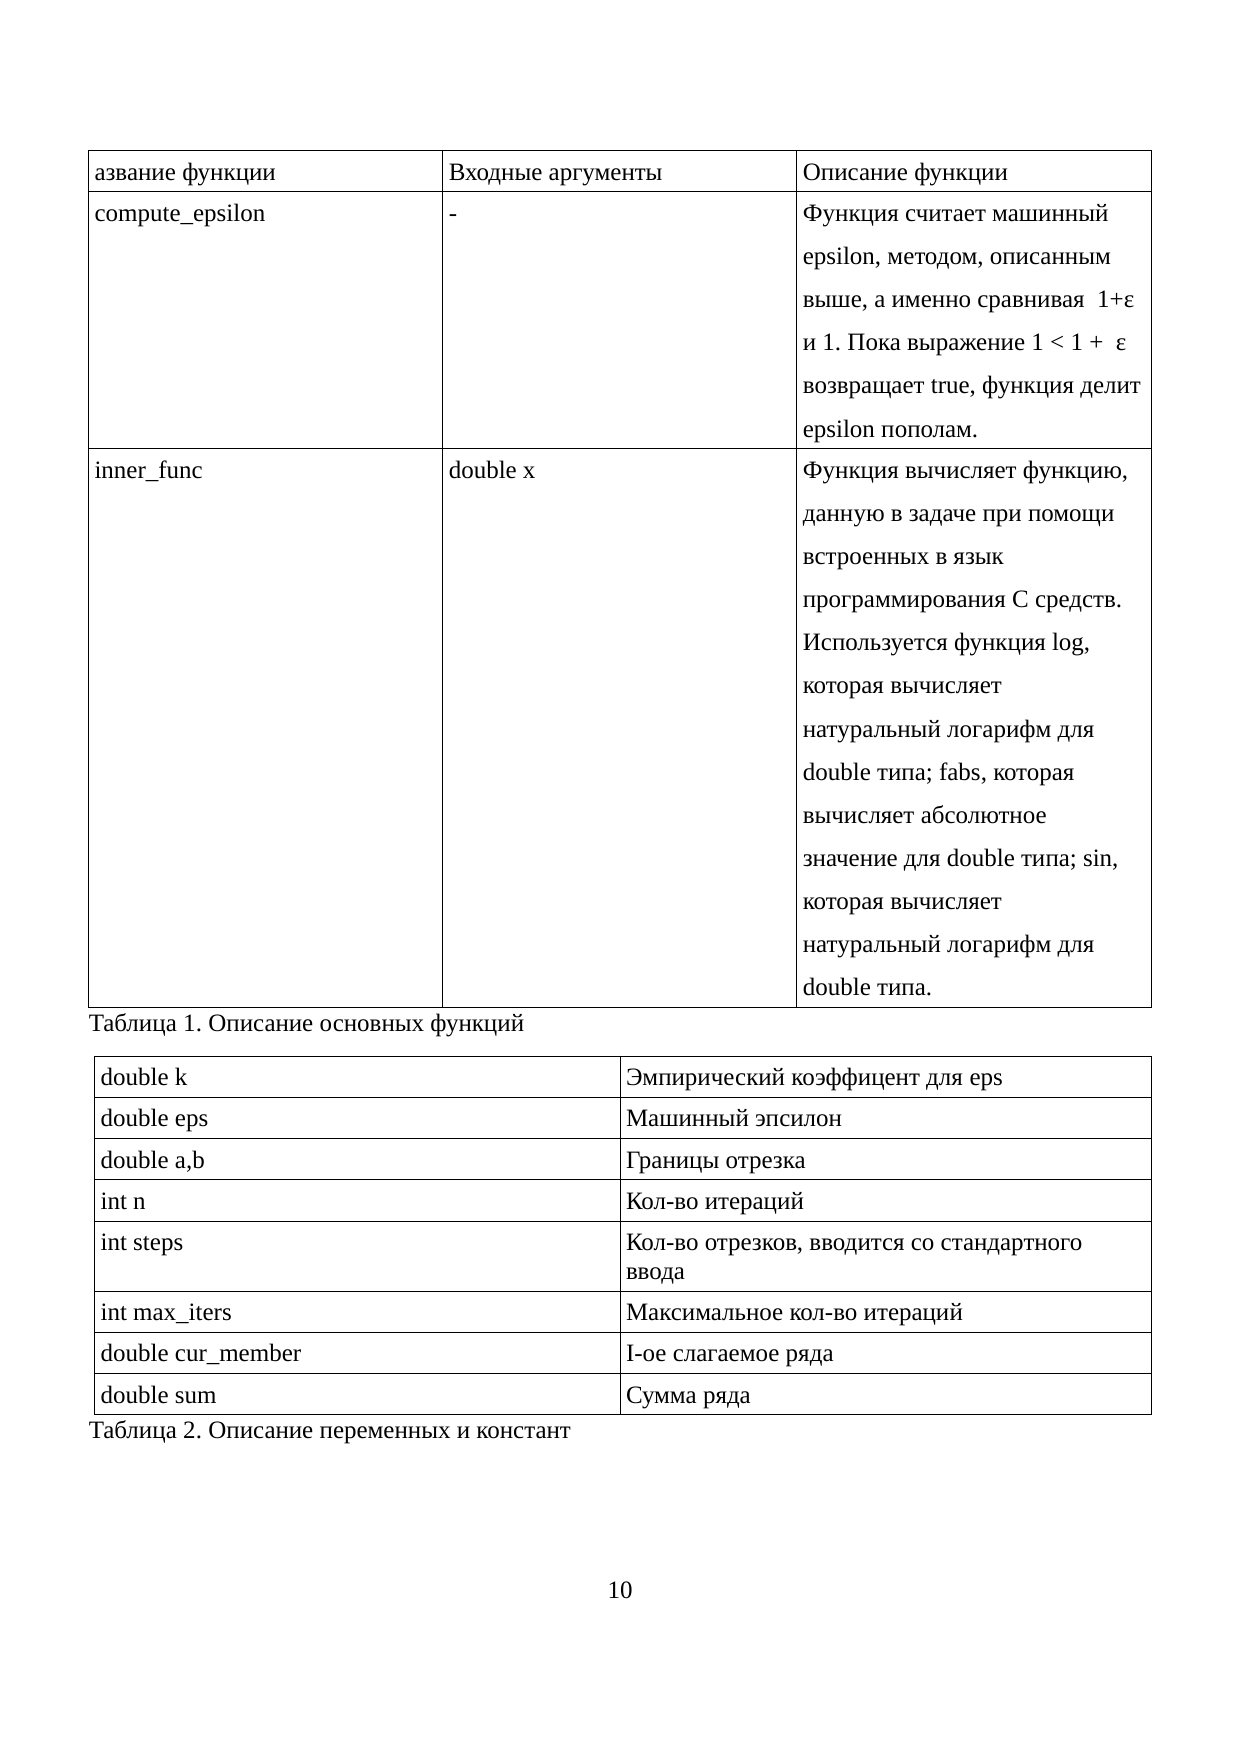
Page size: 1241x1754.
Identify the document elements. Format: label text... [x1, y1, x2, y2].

table_cell double a,b [95, 1139, 620, 1179]
table_cell double cur_member [95, 1333, 620, 1373]
table_cell double sum [95, 1374, 620, 1414]
table_cell Кол-во итераций [621, 1180, 1151, 1221]
table_cell Сумма ряда [621, 1374, 1151, 1414]
table_header double k [95, 1057, 620, 1097]
table_cell Кол-во отрезков, вводится со стандартного ввода [621, 1222, 1151, 1291]
text Таблица 2. Описание переменных и констант [88, 1415, 1151, 1444]
table_cell Максимальное кол-во итераций [621, 1292, 1151, 1332]
text Таблица 1. Описание основных функций [88, 1008, 1151, 1037]
table_cell I-ое слагаемое ряда [621, 1333, 1151, 1373]
table_cell int steps [95, 1222, 620, 1291]
table_header Входные аргументы [443, 151, 796, 191]
table_cell int max_iters [95, 1292, 620, 1332]
table_cell Функция вычисляет функцию, данную в задаче при помощи встроенных в язык программирования С средств. Используется функция log, которая вычисляет натуральный логарифм для double типа; fabs, которая вычисляет абсолютное значение для double типа; sin, которая вычисляет натуральный логарифм для double типа. [797, 449, 1151, 1007]
table_cell double x [443, 449, 796, 1007]
table_header Описание функции [797, 151, 1151, 191]
table_cell double eps [95, 1098, 620, 1138]
table_cell Границы отрезка [621, 1139, 1151, 1179]
table_header Эмпирический коэффицент для eps [621, 1057, 1151, 1097]
table_cell Функция считает машинный epsilon, методом, описанным выше, а именно сравнивая 1+ε и 1. Пока выражение 1 < 1 + ε возвращает true, функция делит epsilon пополам. [797, 192, 1151, 448]
table_cell - [443, 192, 796, 448]
table_cell int n [95, 1180, 620, 1221]
table_header азвание функции [89, 151, 442, 191]
table_cell compute_epsilon [89, 192, 442, 448]
table_cell Машинный эпсилон [621, 1098, 1151, 1138]
table_cell inner_func [89, 449, 442, 1007]
